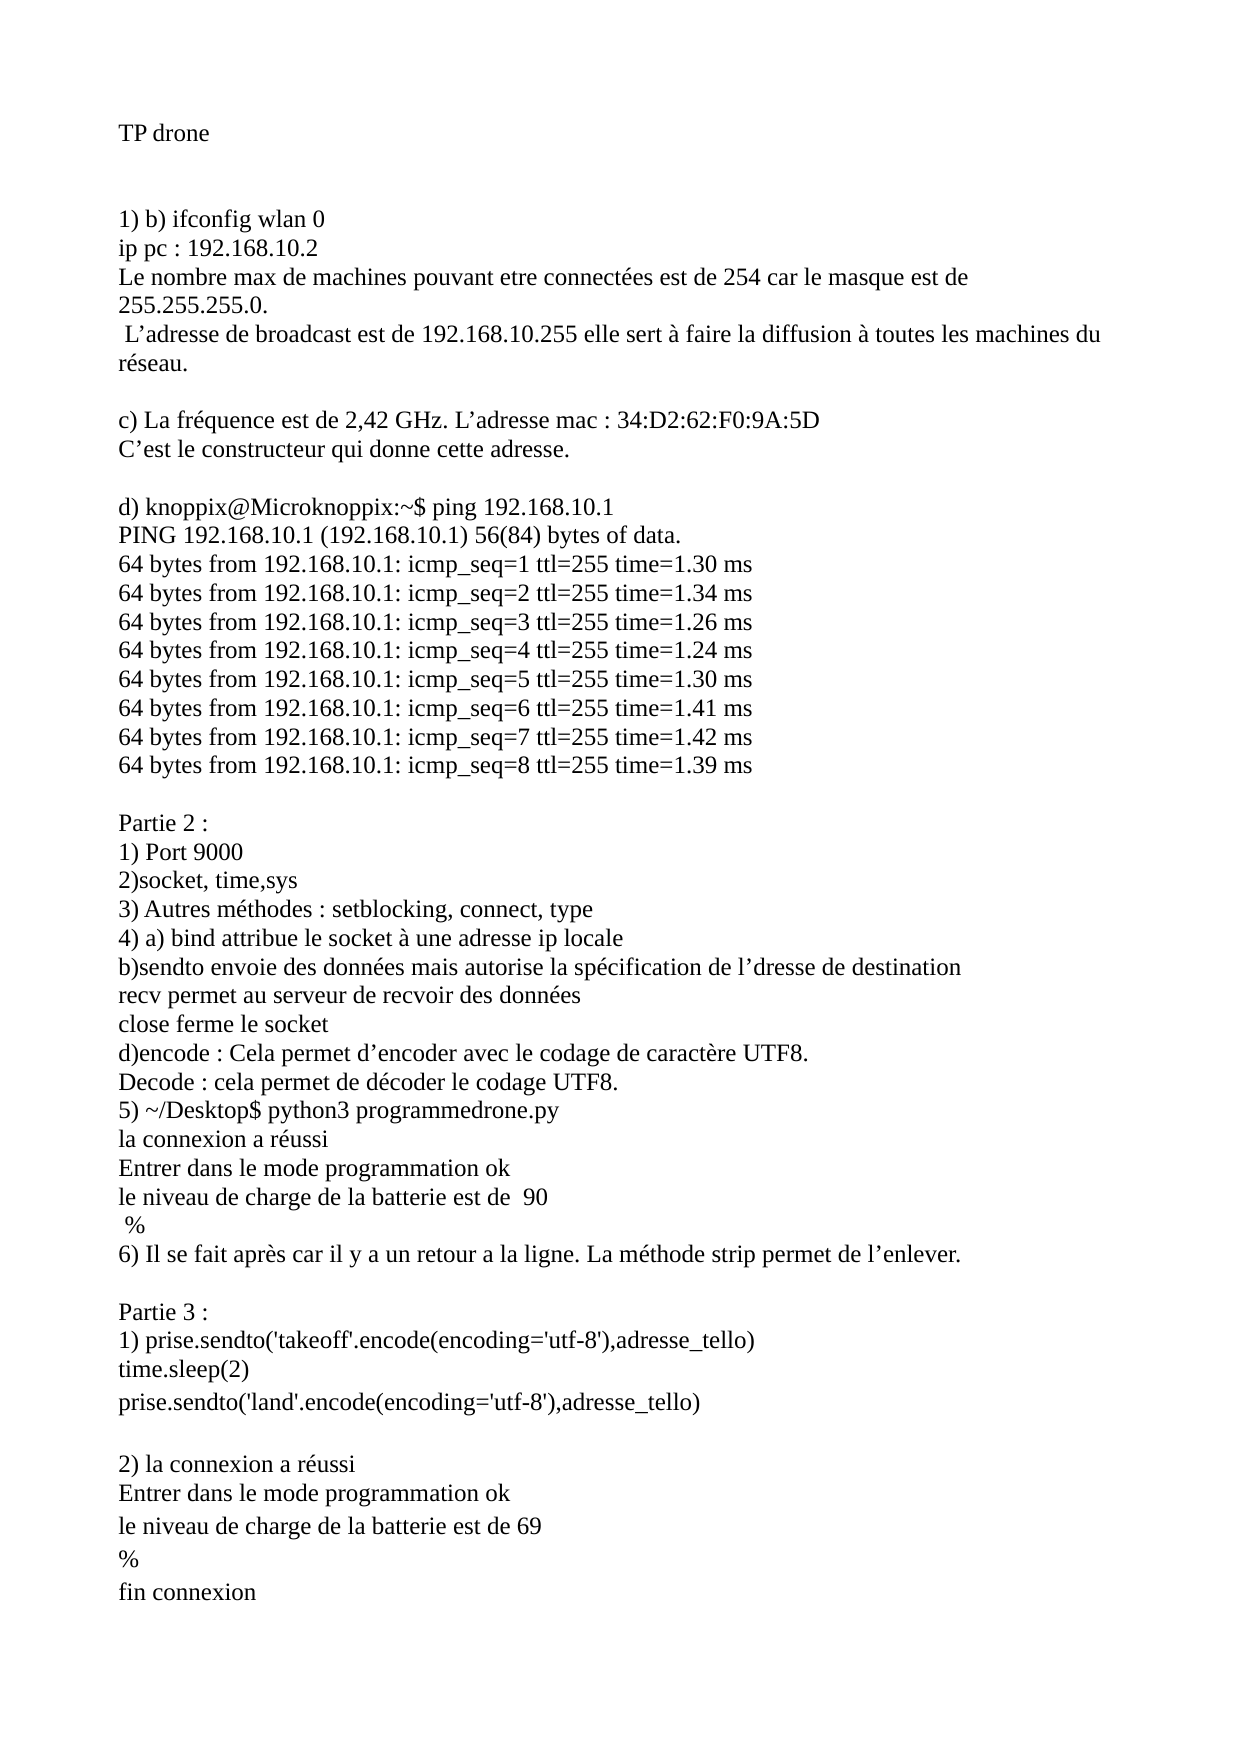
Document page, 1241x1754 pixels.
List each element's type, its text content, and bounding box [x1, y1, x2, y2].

text 64 bytes from 192.168.10.1: icmp_seq=7 ttl=255 time=1.42 ms [118, 722, 1122, 751]
text 2)socket, time,sys [118, 866, 1122, 894]
text b)sendto envoie des données mais autorise la spécification de l’dresse de destination [118, 952, 1122, 981]
text TP drone [118, 118, 1122, 147]
text 64 bytes from 192.168.10.1: icmp_seq=2 ttl=255 time=1.34 ms [118, 578, 1122, 607]
text 64 bytes from 192.168.10.1: icmp_seq=5 ttl=255 time=1.30 ms [118, 664, 1122, 693]
text le niveau de charge de la batterie est de 90 [118, 1182, 1122, 1211]
text c) La fréquence est de 2,42 GHz. L’adresse mac : 34:D2:62:F0:9A:5D [118, 406, 1122, 434]
text % [118, 1211, 1122, 1239]
text 1) b) ifconfig wlan 0 [118, 204, 1122, 233]
text Partie 2 : [118, 808, 1122, 837]
text d) knoppix@Microknoppix:~$ ping 192.168.10.1 [118, 492, 1122, 521]
text 1) prise.sendto('takeoff'.encode(encoding='utf-8'),adresse_tello) [118, 1326, 1122, 1354]
text 64 bytes from 192.168.10.1: icmp_seq=1 ttl=255 time=1.30 ms [118, 549, 1122, 578]
text 2) la connexion a réussi [118, 1449, 1122, 1478]
text 64 bytes from 192.168.10.1: icmp_seq=4 ttl=255 time=1.24 ms [118, 636, 1122, 664]
text 64 bytes from 192.168.10.1: icmp_seq=6 ttl=255 time=1.41 ms [118, 693, 1122, 722]
text Le nombre max de machines pouvant etre connectées est de 254 car le masque est de 255.255.255.0. [118, 262, 1122, 319]
text le niveau de charge de la batterie est de 69 [118, 1511, 1122, 1540]
text Decode : cela permet de décoder le codage UTF8. [118, 1067, 1122, 1096]
text fin connexion [118, 1577, 1122, 1606]
text d)encode : Cela permet d’encoder avec le codage de caractère UTF8. [118, 1038, 1122, 1067]
text L’adresse de broadcast est de 192.168.10.255 elle sert à faire la diffusion à toutes les machines du réseau. [118, 319, 1122, 377]
text C’est le constructeur qui donne cette adresse. [118, 434, 1122, 463]
text prise.sendto('land'.encode(encoding='utf-8'),adresse_tello) [118, 1387, 1122, 1416]
text Entrer dans le mode programmation ok [118, 1153, 1122, 1182]
text 64 bytes from 192.168.10.1: icmp_seq=8 ttl=255 time=1.39 ms [118, 751, 1122, 779]
text 64 bytes from 192.168.10.1: icmp_seq=3 ttl=255 time=1.26 ms [118, 607, 1122, 636]
text Entrer dans le mode programmation ok [118, 1478, 1122, 1507]
text 6) Il se fait après car il y a un retour a la ligne. La méthode strip permet de l’enlever. [118, 1239, 1122, 1268]
text recv permet au serveur de recvoir des données [118, 981, 1122, 1009]
text 1) Port 9000 [118, 837, 1122, 866]
text 5) ~/Desktop$ python3 programmedrone.py [118, 1096, 1122, 1124]
text PING 192.168.10.1 (192.168.10.1) 56(84) bytes of data. [118, 521, 1122, 549]
text 4) a) bind attribue le socket à une adresse ip locale [118, 923, 1122, 952]
text ip pc : 192.168.10.2 [118, 233, 1122, 262]
text la connexion a réussi [118, 1124, 1122, 1153]
text 3) Autres méthodes : setblocking, connect, type [118, 894, 1122, 923]
text Partie 3 : [118, 1297, 1122, 1326]
text time.sleep(2) [118, 1354, 1122, 1383]
text % [118, 1544, 1122, 1573]
text close ferme le socket [118, 1009, 1122, 1038]
